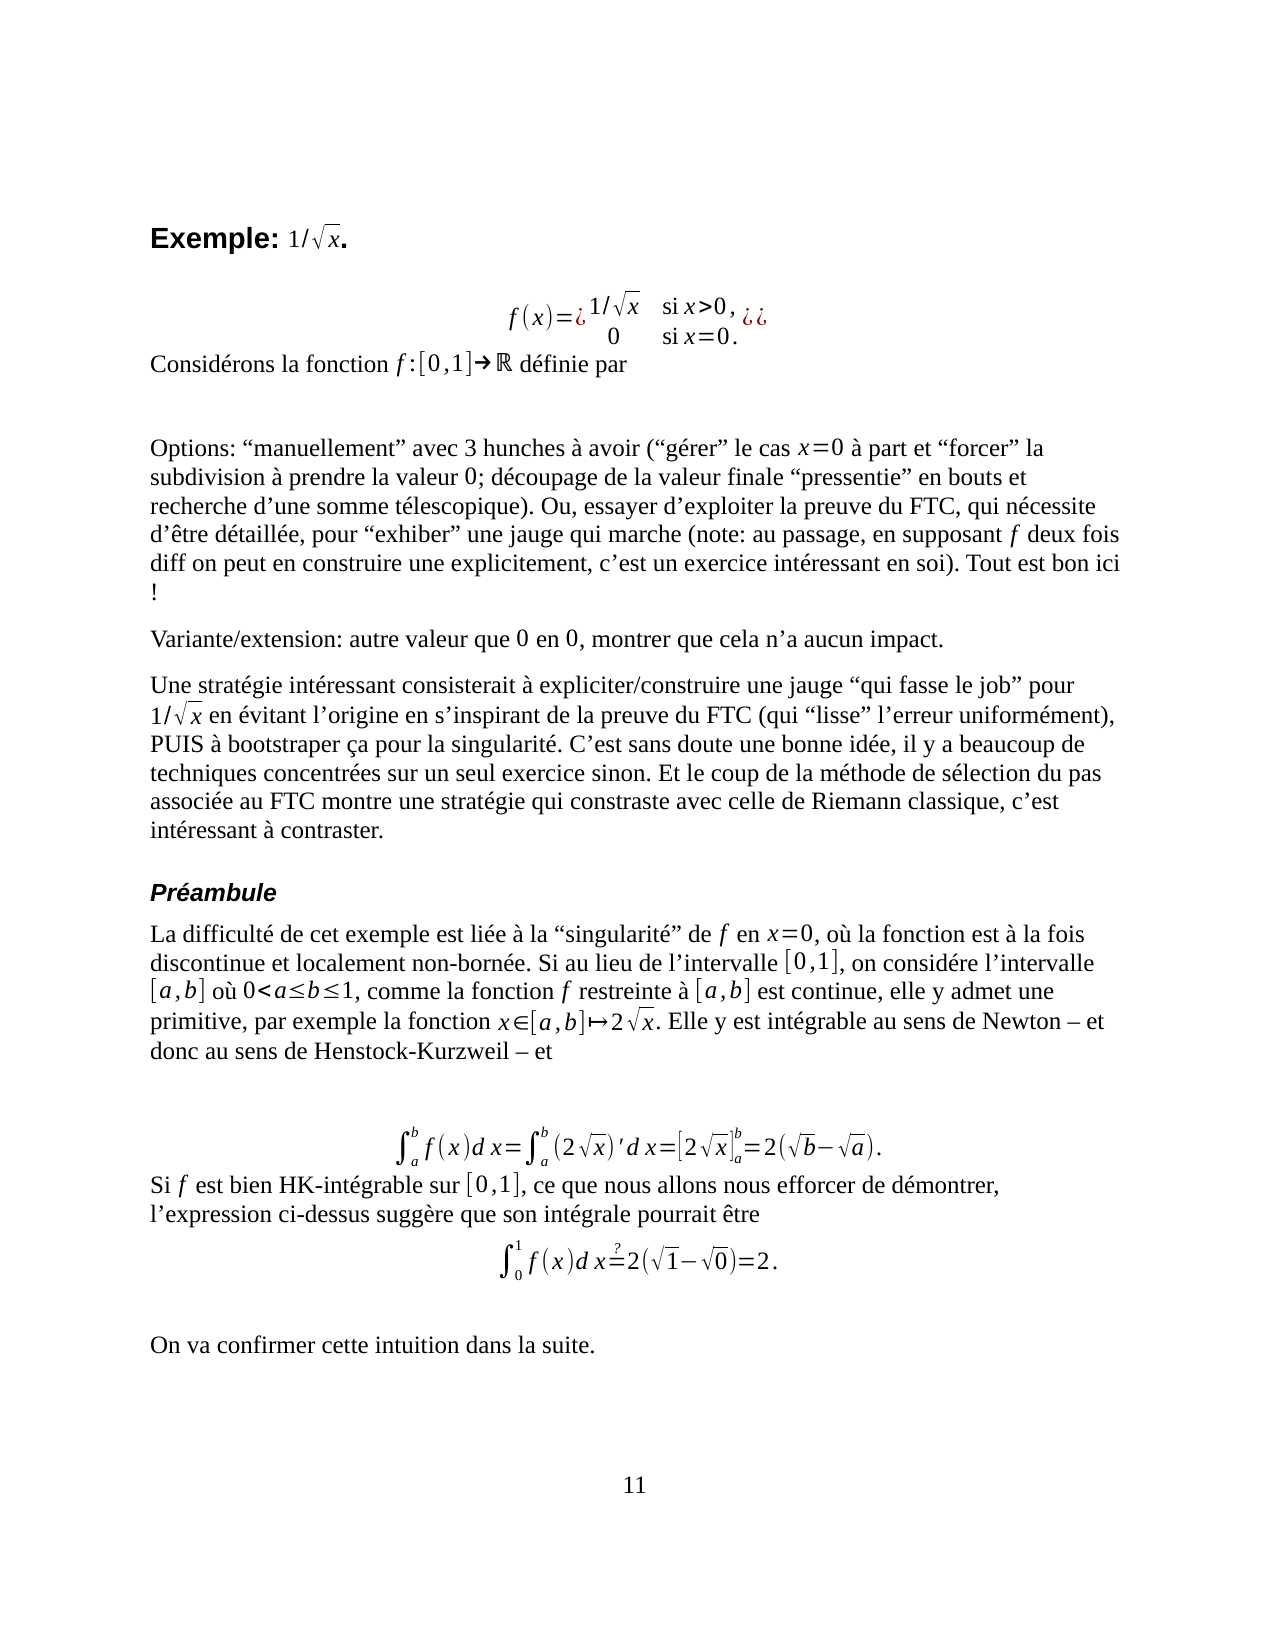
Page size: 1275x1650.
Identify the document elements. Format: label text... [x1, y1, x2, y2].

text Considérons la fonction définie par [150, 267, 1125, 378]
text Variante/extension: autre valeur que en , montrer que cela n’a aucun impact. [150, 624, 1125, 652]
text Si est bien HK-intégrable sur , ce que nous allons nous efforcer de démontrer, l’expression ci-dessus suggère que son intégrale pourrait être [150, 1120, 1125, 1228]
text Options: “manuellement” avec 3 hunches à avoir (“gérer” le cas à part et “forcer” la subdivision à prendre la valeur ; découpage de la valeur finale “pressentie” en bouts et recherche d’une somme télescopique). Ou, essayer d’exploiter la preuve du FTC, qui nécessite d’être détaillée, pour “exhiber” une jauge qui marche (note: au passage, en supposant deux fois diff on peut en construire une explicitement, c’est un exercice intéressant en soi). Tout est bon ici ! [150, 433, 1125, 606]
subtitle Préambule [150, 878, 1125, 906]
text On va confirmer cette intuition dans la suite. [150, 1330, 1125, 1359]
subtitle Exemple: . [150, 221, 1125, 254]
text Une stratégie intéressant consisterait à expliciter/construire une jauge “qui fasse le job” pour en évitant l’origine en s’inspirant de la preuve du FTC (qui “lisse” l’erreur uniformément), PUIS à bootstraper ça pour la singularité. C’est sans doute une bonne idée, il y a beaucoup de techniques concentrées sur un seul exercice sinon. Et le coup de la méthode de sélection du pas associée au FTC montre une stratégie qui constraste avec celle de Riemann classique, c’est intéressant à contraster. [150, 670, 1125, 844]
text La difficulté de cet exemple est liée à la “singularité” de en , où la fonction est à la fois discontinue et localement non-bornée. Si au lieu de l’intervalle , on considére l’intervalle où , comme la fonction restreinte à est continue, elle y admet une primitive, par exemple la fonction . Elle y est intégrable au sens de Newton – et donc au sens de Henstock-Kurzweil – et [150, 919, 1125, 1064]
